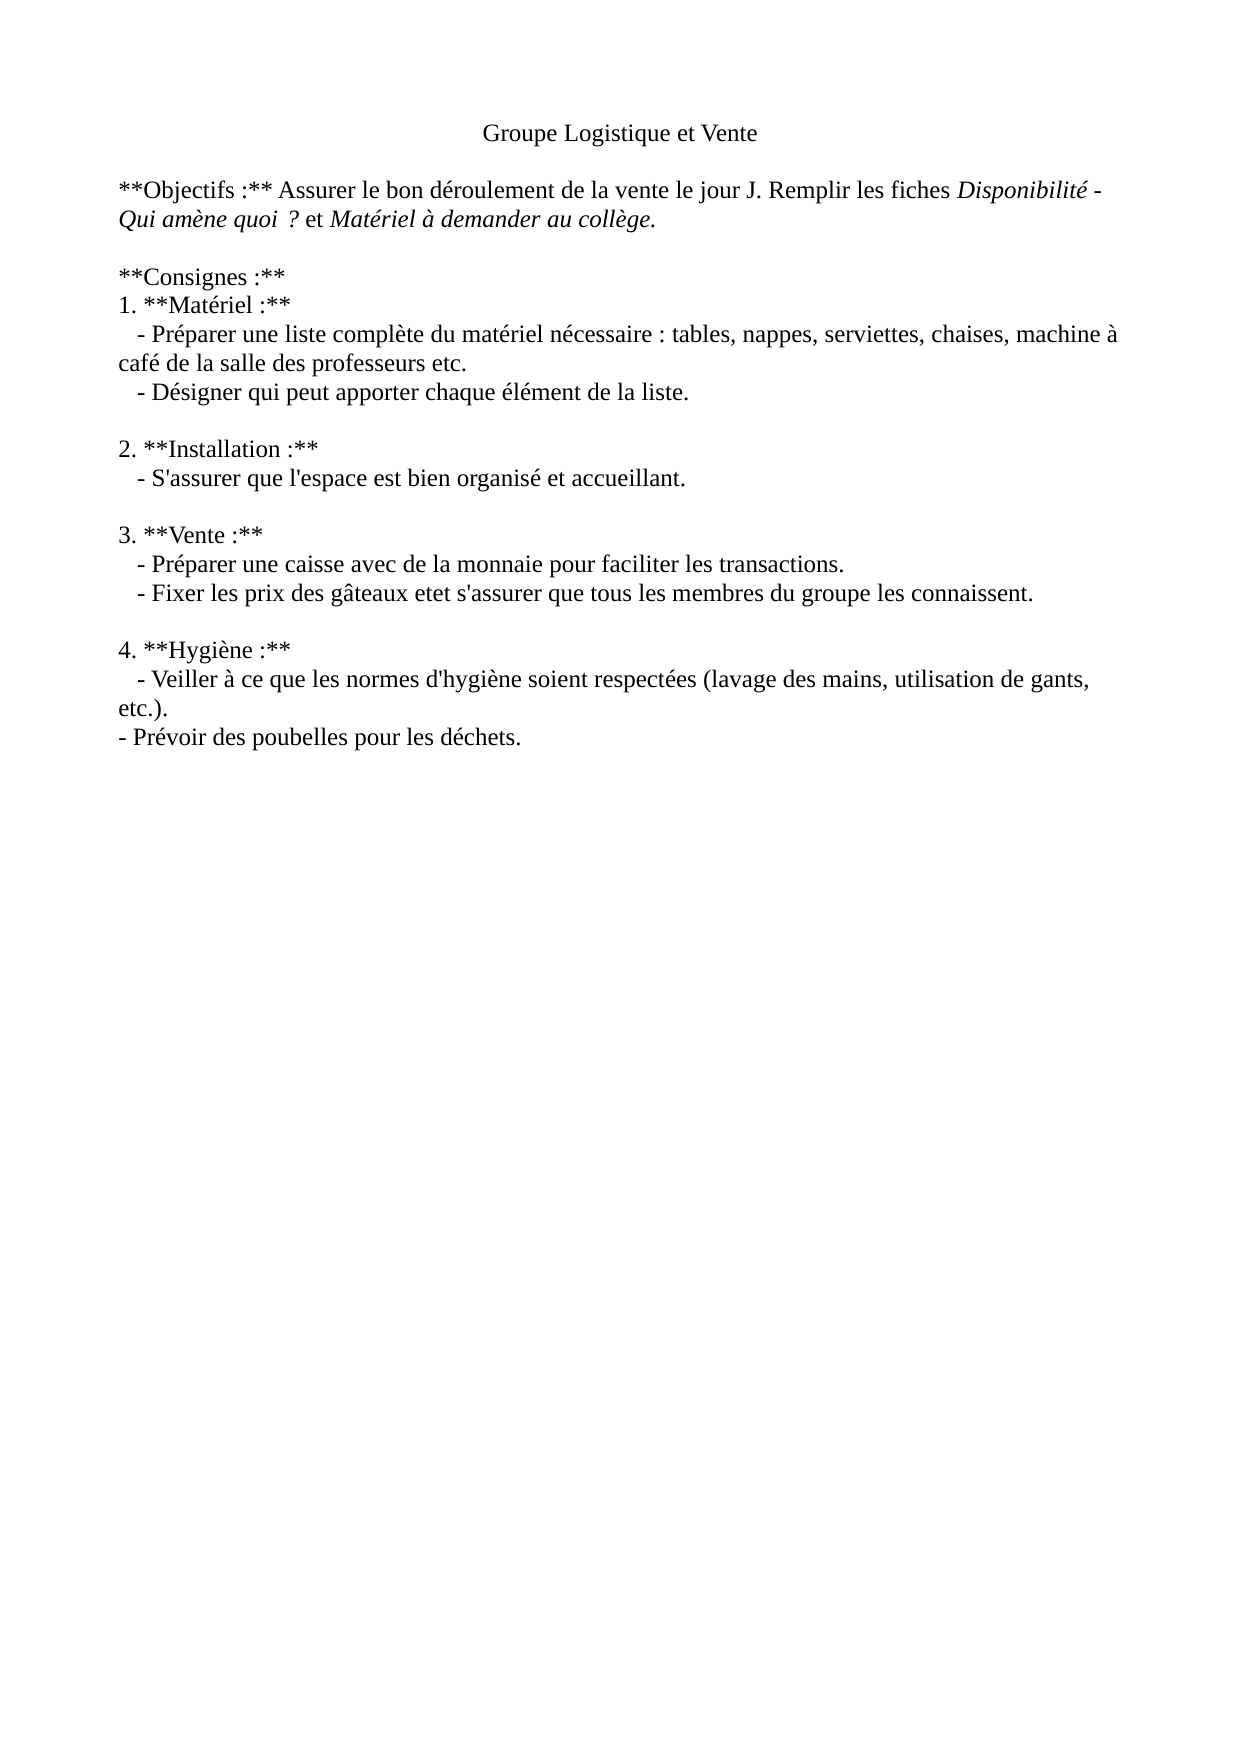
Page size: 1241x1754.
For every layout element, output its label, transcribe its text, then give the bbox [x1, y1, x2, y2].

text - Désigner qui peut apporter chaque élément de la liste. [118, 377, 1122, 406]
text - Préparer une liste complète du matériel nécessaire : tables, nappes, serviettes, chaises, machine à café de la salle des professeurs etc. [118, 319, 1122, 377]
text 1. **Matériel :** [118, 291, 1122, 319]
text **Objectifs :** Assurer le bon déroulement de la vente le jour J. Remplir les fiches Disponibilité - Qui amène quoi ? et Matériel à demander au collège. [118, 176, 1122, 233]
text - Veiller à ce que les normes d'hygiène soient respectées (lavage des mains, utilisation de gants, etc.). [118, 664, 1122, 722]
text **Consignes :** [118, 262, 1122, 291]
text Groupe Logistique et Vente [118, 118, 1122, 147]
text - Préparer une caisse avec de la monnaie pour faciliter les transactions. [118, 549, 1122, 578]
text 2. **Installation :** [118, 434, 1122, 463]
text 3. **Vente :** [118, 521, 1122, 549]
text 4. **Hygiène :** [118, 636, 1122, 664]
text - S'assurer que l'espace est bien organisé et accueillant. [118, 463, 1122, 492]
text - Fixer les prix des gâteaux etet s'assurer que tous les membres du groupe les connaissent. [118, 578, 1122, 607]
text - Prévoir des poubelles pour les déchets. [118, 722, 1122, 751]
